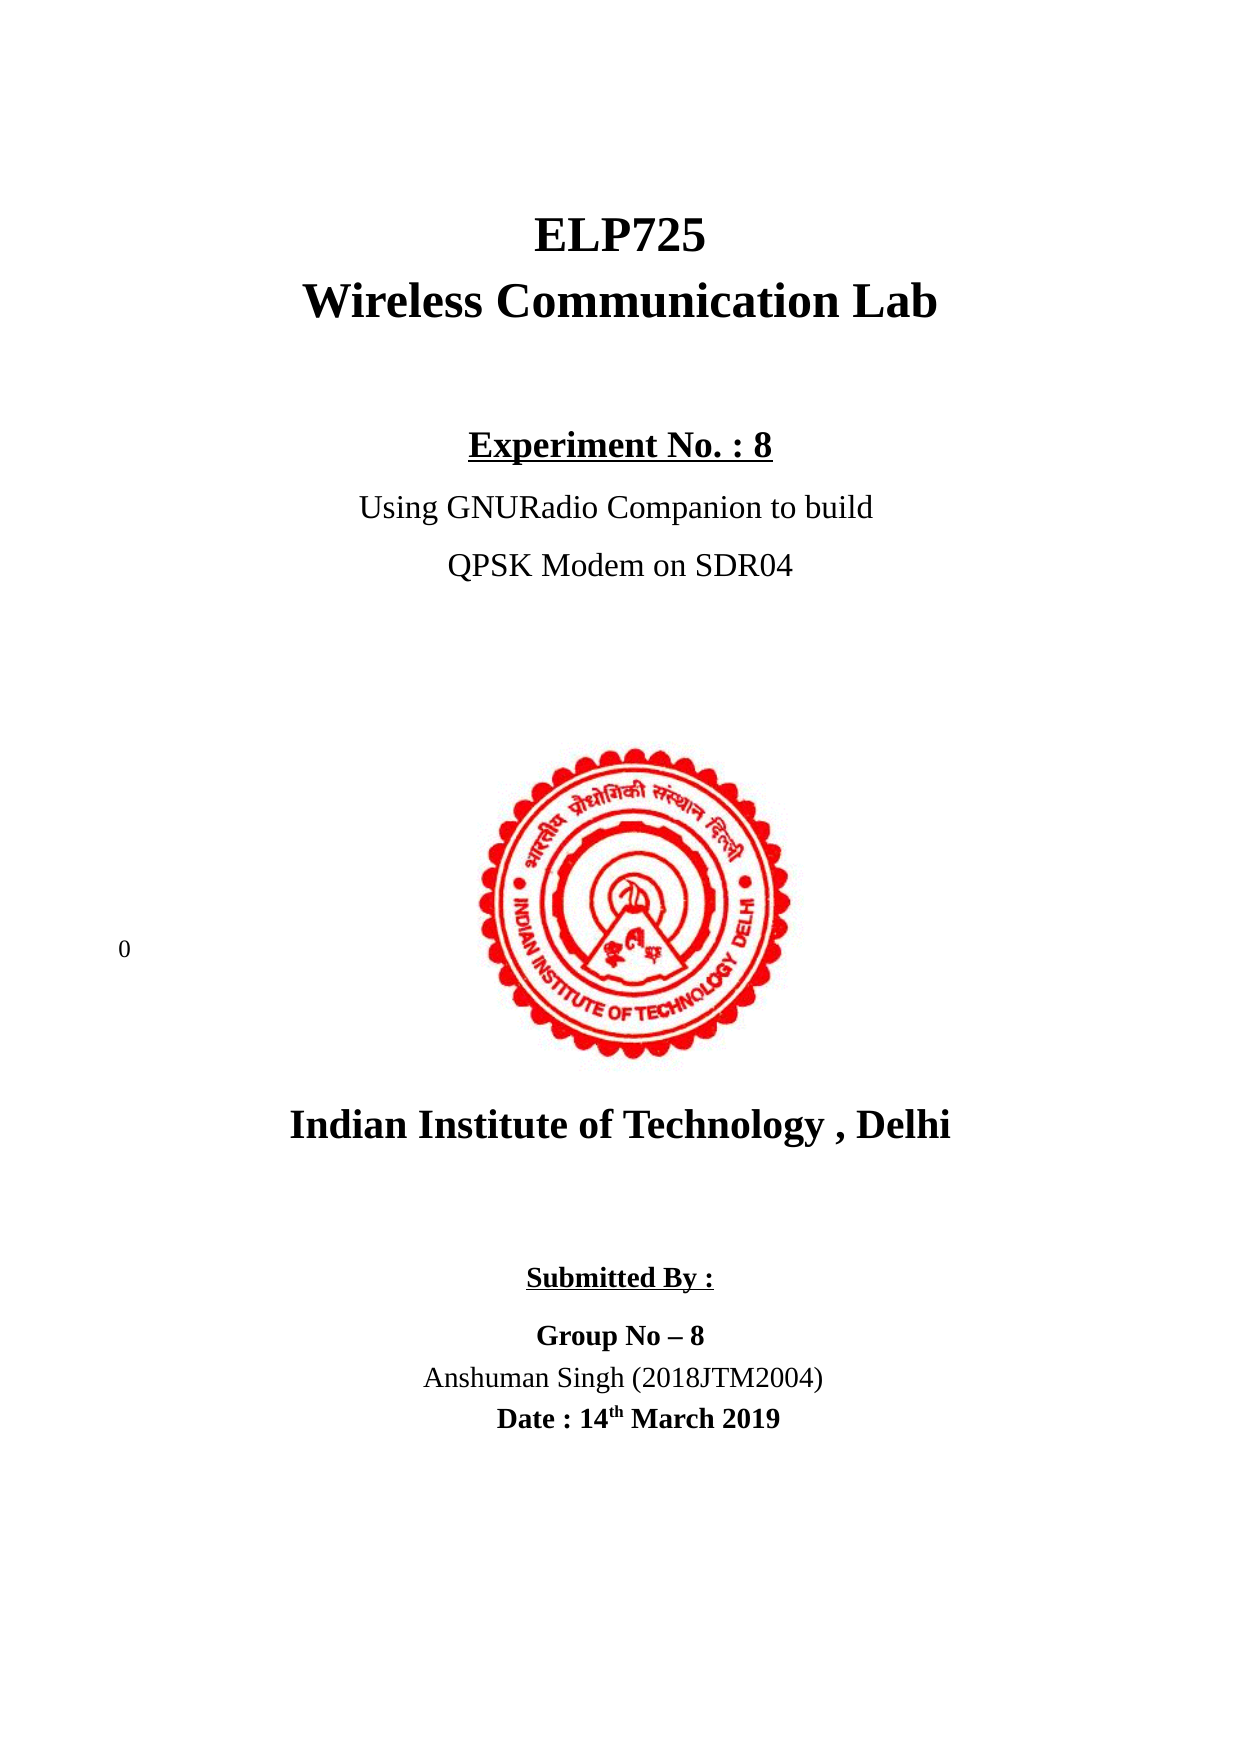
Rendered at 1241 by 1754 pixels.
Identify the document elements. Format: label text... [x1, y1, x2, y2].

text Indian Institute of Technology , Delhi [118, 1099, 1122, 1147]
text Date : 14th March 2019 [118, 1393, 1122, 1435]
text Using GNURadio Companion to build [118, 487, 1122, 526]
picture [470, 732, 805, 1073]
text Anshuman Singh (2018JTM2004) [118, 1352, 1122, 1393]
text Wireless Communication Lab [118, 270, 1122, 328]
text 0 [118, 934, 470, 963]
text QPSK Modem on SDR04 [118, 545, 1122, 583]
text ELP725 [118, 204, 1122, 262]
text [805, 934, 1122, 963]
text Experiment No. : 8 [118, 423, 1122, 466]
text Group No – 8 [118, 1310, 1122, 1352]
text Submitted By : [118, 1260, 1122, 1293]
